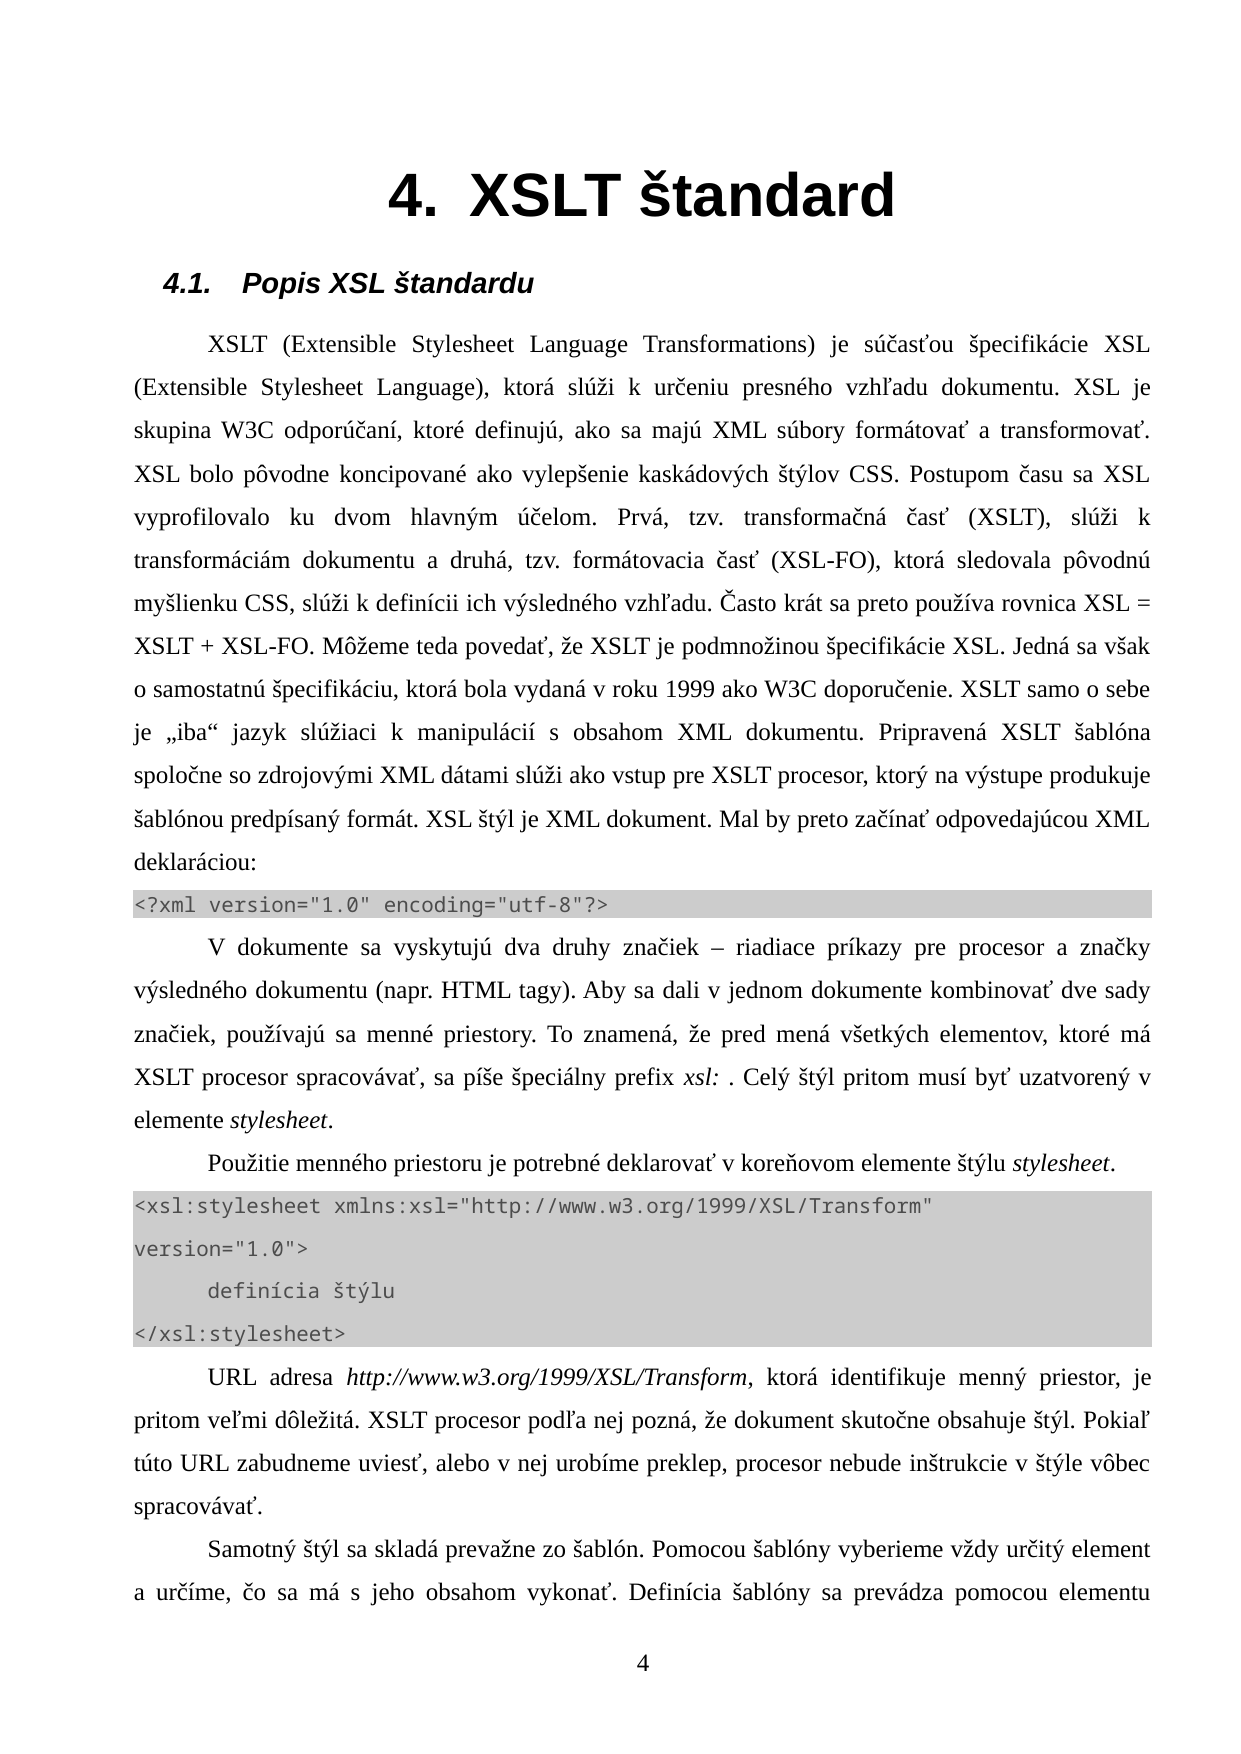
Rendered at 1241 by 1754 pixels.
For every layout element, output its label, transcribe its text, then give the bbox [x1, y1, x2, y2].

text URL adresa http://www.w3.org/1999/XSL/Transform, ktorá identifikuje menný priestor, je pritom veľmi dôležitá. XSLT procesor podľa nej pozná, že dokument skutočne obsahuje štýl. Pokiaľ túto URL zabudneme uviesť, alebo v nej urobíme preklep, procesor nebude inštrukcie v štýle vôbec spracovávať. [133, 1362, 1152, 1520]
subtitle XSLT štandard [133, 158, 1152, 229]
text <?xml version="1.0" encoding="utf-8"?> [133, 890, 1152, 918]
text XSLT (Extensible Stylesheet Language Transformations) je súčasťou špecifikácie XSL (Extensible Stylesheet Language), ktorá slúži k určeniu presného vzhľadu dokumentu. XSL je skupina W3C odporúčaní, ktoré definujú, ako sa majú XML súbory formátovať a transformovať. XSL bolo pôvodne koncipované ako vylepšenie kaskádových štýlov CSS. Postupom času sa XSL vyprofilovalo ku dvom hlavným účelom. Prvá, tzv. transformačná časť (XSLT), slúži k transformáciám dokumentu a druhá, tzv. formátovacia časť (XSL-FO), ktorá sledovala pôvodnú myšlienku CSS, slúži k definícii ich výsledného vzhľadu. Často krát sa preto používa rovnica XSL = XSLT + XSL-FO. Môžeme teda povedať, že XSLT je podmnožinou špecifikácie XSL. Jedná sa však o samostatnú špecifikáciu, ktorá bola vydaná v roku 1999 ako W3C doporučenie. XSLT samo o sebe je „iba“ jazyk slúžiaci k manipulácií s obsahom XML dokumentu. Pripravená XSLT šablóna spoločne so zdrojovými XML dátami slúži ako vstup pre XSLT procesor, ktorý na výstupe produkuje šablónou predpísaný formát. XSL štýl je XML dokument. Mal by preto začínať odpovedajúcou XML deklaráciou: [133, 329, 1152, 876]
text <xsl:stylesheet xmlns:xsl="http://www.w3.org/1999/XSL/Transform" [133, 1191, 1152, 1220]
text V dokumente sa vyskytujú dva druhy značiek – riadiace príkazy pre procesor a značky výsledného dokumentu (napr. HTML tagy). Aby sa dali v jednom dokumente kombinovať dve sady značiek, používajú sa menné priestory. To znamená, že pred mená všetkých elementov, ktoré má XSLT procesor spracovávať, sa píše špeciálny prefix xsl: . Celý štýl pritom musí byť uzatvorený v elemente stylesheet. [133, 932, 1152, 1134]
text version="1.0"> [133, 1234, 1152, 1262]
text definícia štýlu [133, 1276, 1152, 1305]
subtitle Popis XSL štandardu [163, 266, 1152, 300]
text Samotný štýl sa skladá prevažne zo šablón. Pomocou šablóny vyberieme vždy určitý element a určíme, čo sa má s jeho obsahom vykonať. Definícia šablóny sa prevádza pomocou elementu [133, 1534, 1152, 1606]
text </xsl:stylesheet> [133, 1319, 1152, 1347]
text Použitie menného priestoru je potrebné deklarovať v koreňovom elemente štýlu stylesheet. [133, 1148, 1152, 1177]
